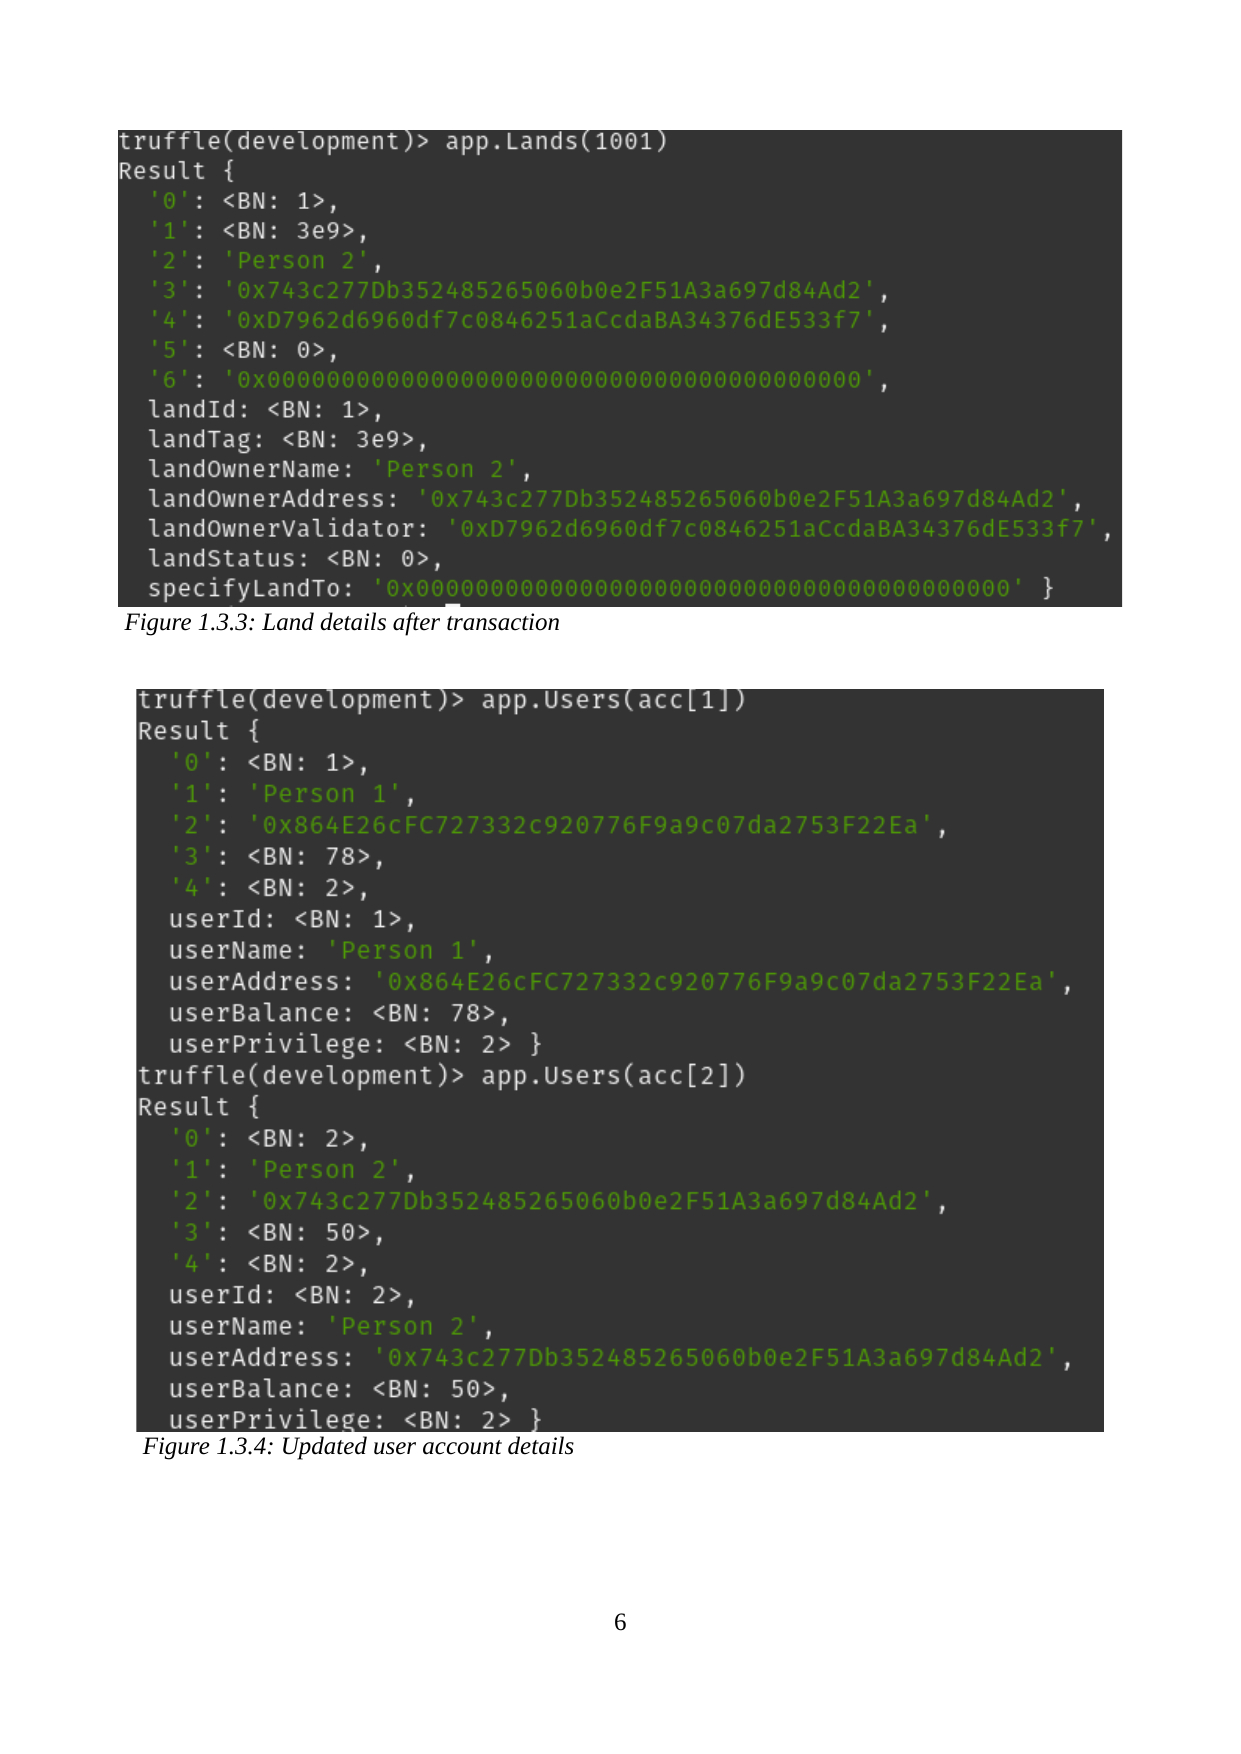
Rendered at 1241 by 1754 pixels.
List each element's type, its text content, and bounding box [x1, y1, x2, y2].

text Figure 1.3.3: Land details after transaction [118, 607, 1122, 635]
text Figure 1.3.4: Updated user account details [136, 1432, 1104, 1460]
